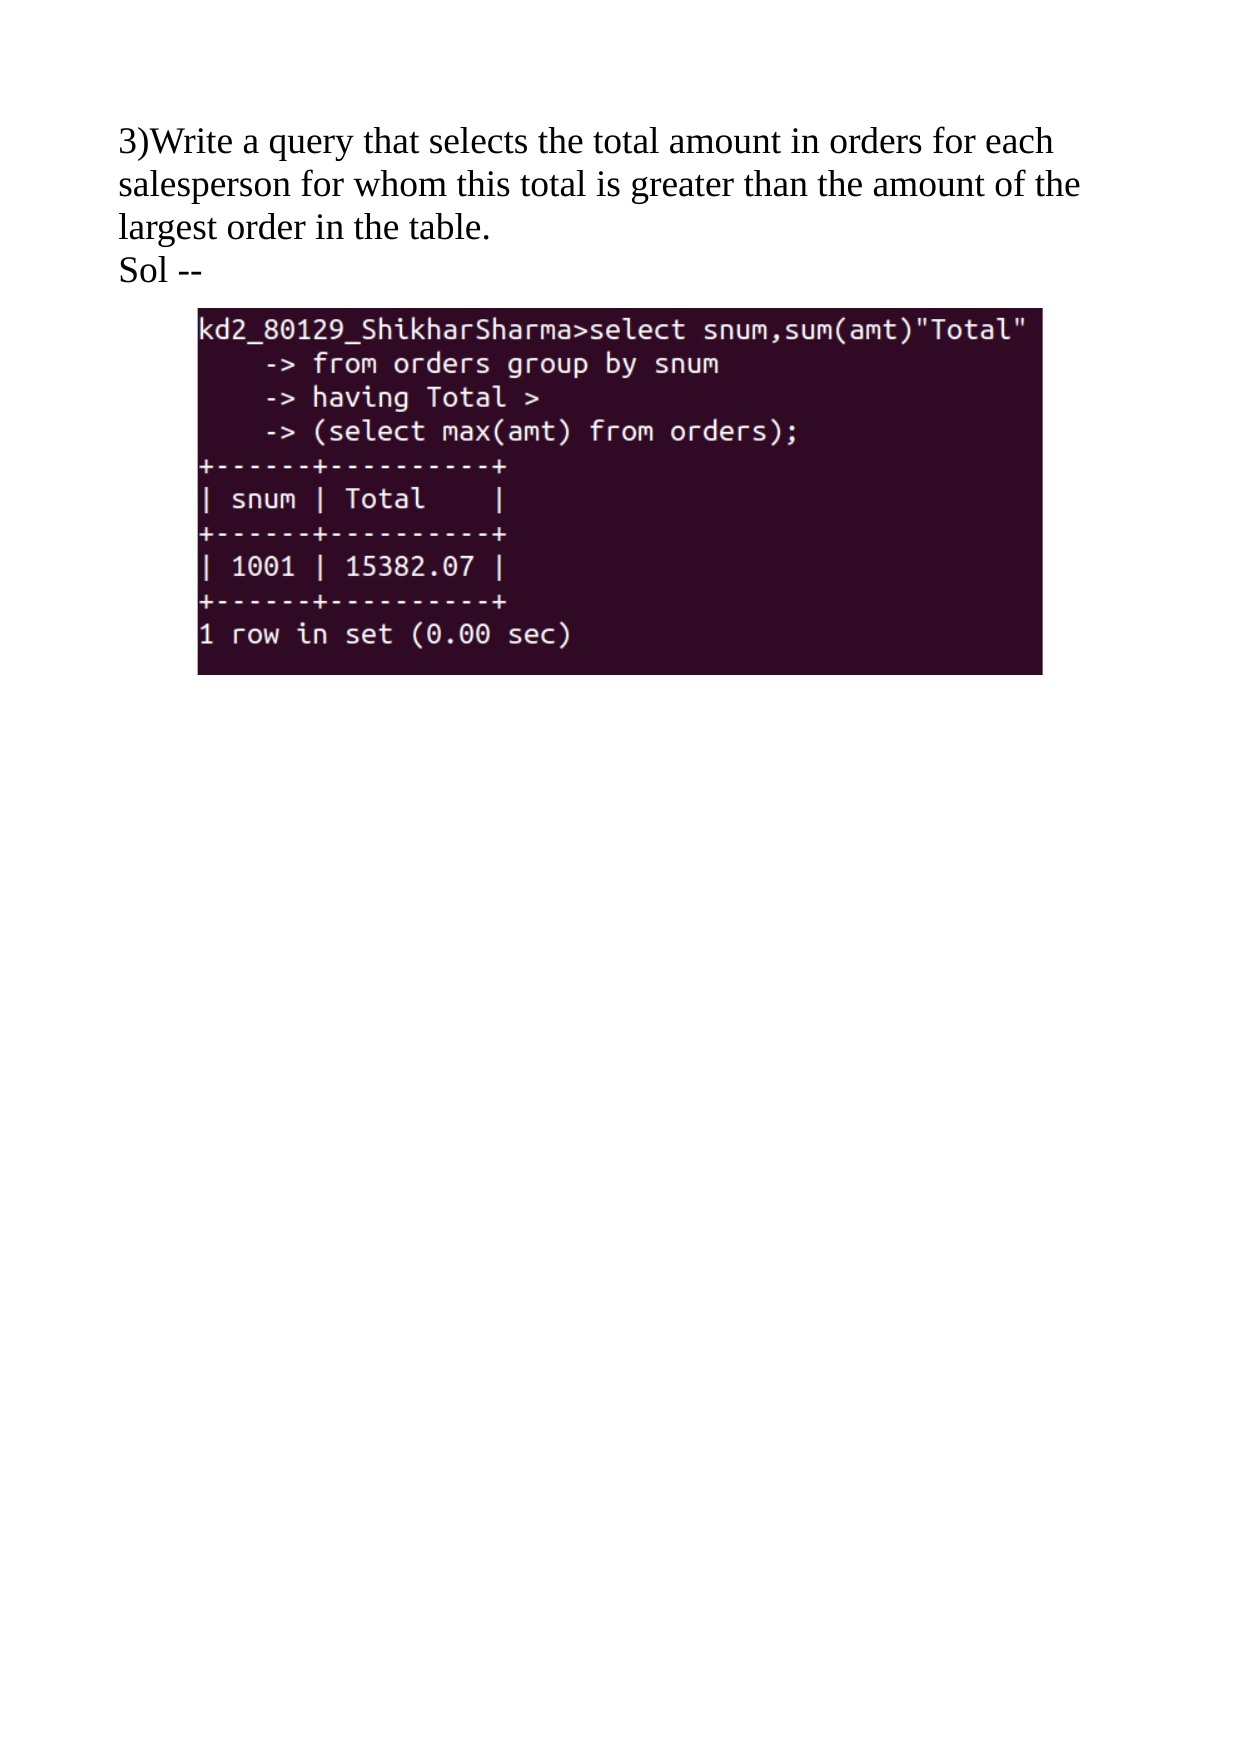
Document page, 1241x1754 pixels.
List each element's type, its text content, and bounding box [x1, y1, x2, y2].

picture [197, 308, 1043, 675]
text 3)Write a query that selects the total amount in orders for each salesperson for whom this total is greater than the amount of the largest order in the table. [118, 118, 1122, 247]
text Sol -- [118, 247, 1122, 291]
